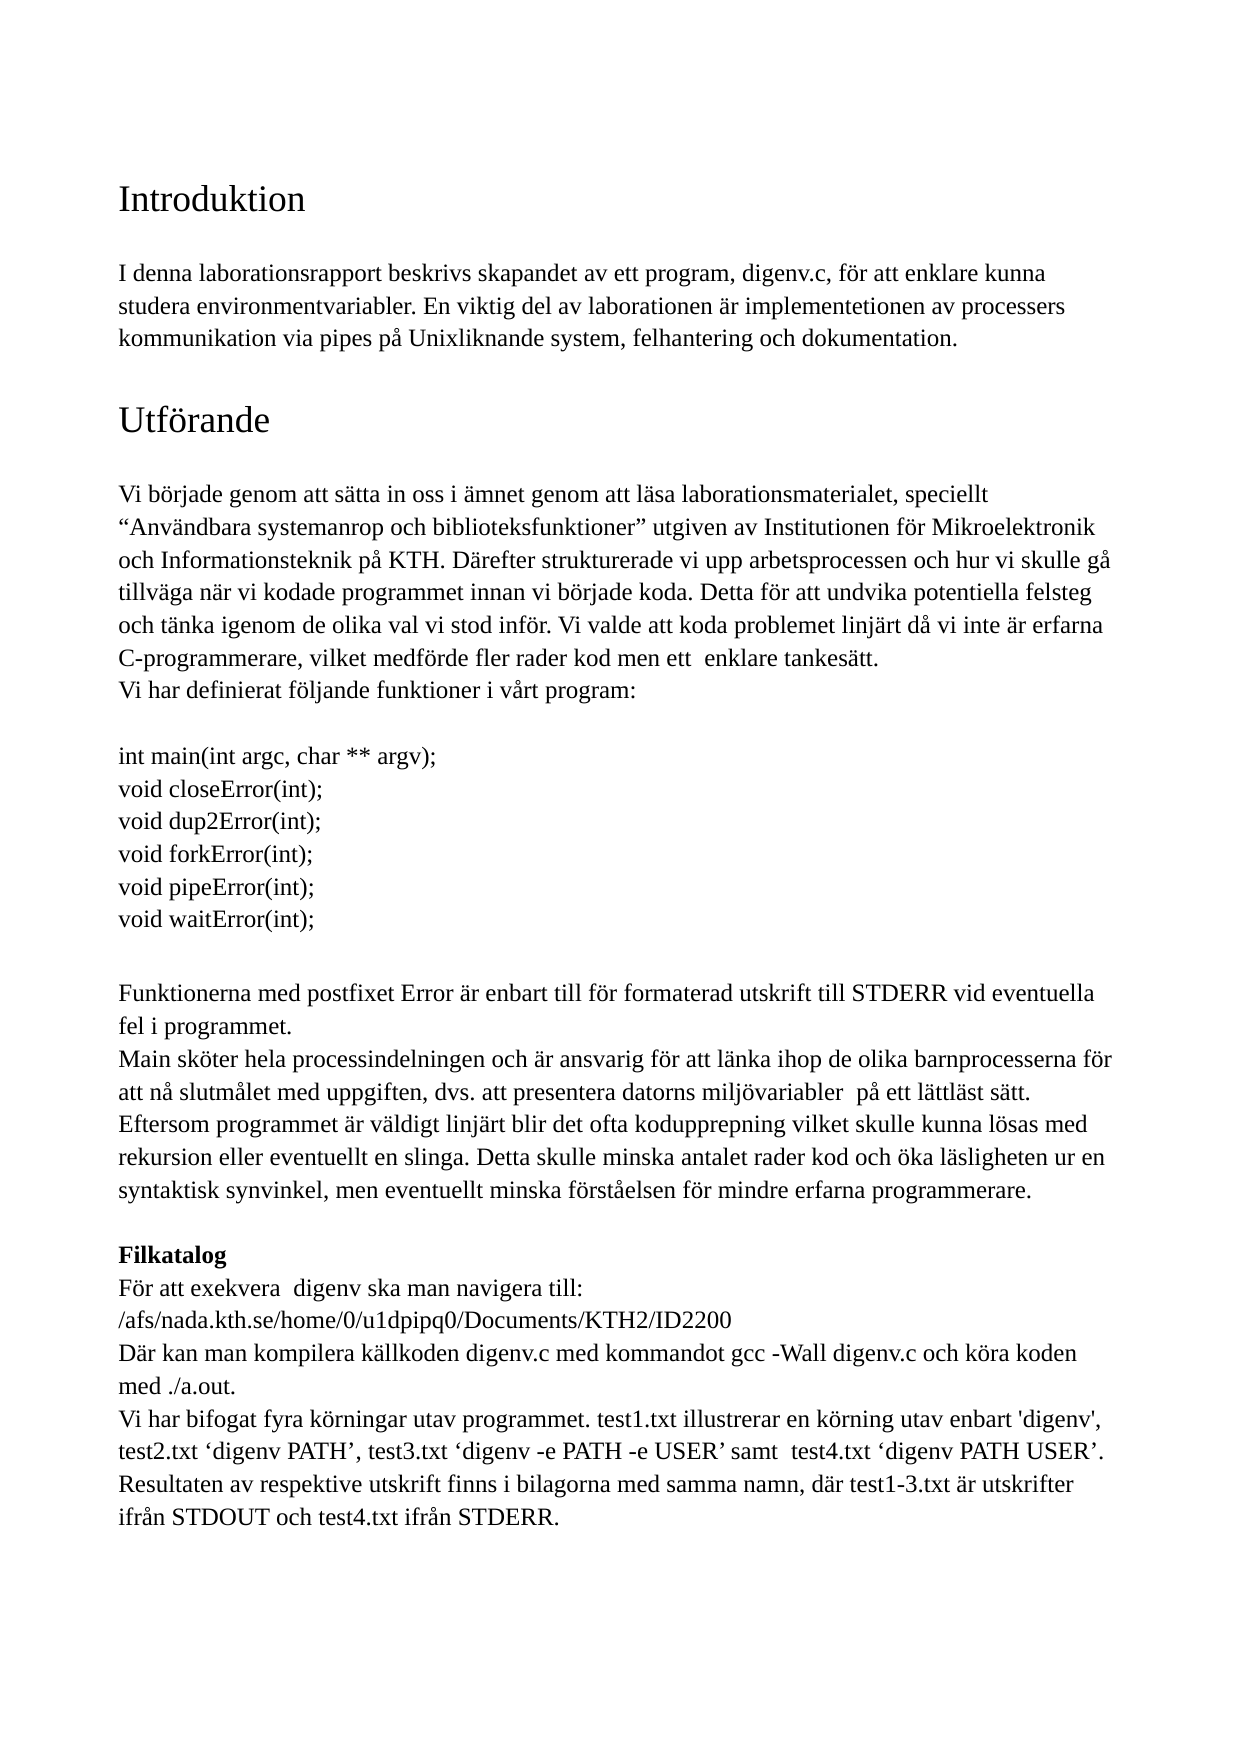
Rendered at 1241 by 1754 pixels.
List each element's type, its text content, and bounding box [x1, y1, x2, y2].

text Utförande [118, 397, 1122, 441]
text void waitError(int); [118, 904, 1122, 933]
text void closeError(int); [118, 774, 1122, 802]
text void dup2Error(int); [118, 806, 1122, 835]
text Vi har definierat följande funktioner i vårt program: [118, 676, 1122, 704]
text För att exekvera digenv ska man navigera till: [118, 1273, 1122, 1302]
text Introduktion [118, 176, 1122, 219]
text void pipeError(int); [118, 872, 1122, 901]
text Vi började genom att sätta in oss i ämnet genom att läsa laborationsmaterialet, speciellt “Användbara systemanrop och biblioteksfunktioner” utgiven av Institutionen för Mikroelektronik och Informationsteknik på KTH. Därefter strukturerade vi upp arbetsprocessen och hur vi skulle gå tillväga när vi kodade programmet innan vi började koda. Detta för att undvika potentiella felsteg och tänka igenom de olika val vi stod inför. Vi valde att koda problemet linjärt då vi inte är erfarna C-programmerare, vilket medförde fler rader kod men ett enklare tankesätt. [118, 479, 1122, 672]
text Funktionerna med postfixet Error är enbart till för formaterad utskrift till STDERR vid eventuella fel i programmet. Main sköter hela processindelningen och är ansvarig för att länka ihop de olika barnprocesserna för att nå slutmålet med uppgiften, dvs. att presentera datorns miljövariabler på ett lättläst sätt. [118, 978, 1122, 1105]
text Eftersom programmet är väldigt linjärt blir det ofta kodupprepning vilket skulle kunna lösas med rekursion eller eventuellt en slinga. Detta skulle minska antalet rader kod och öka läsligheten ur en syntaktisk synvinkel, men eventuellt minska förståelsen för mindre erfarna programmerare. [118, 1109, 1122, 1203]
text Där kan man kompilera källkoden digenv.c med kommandot gcc -Wall digenv.c och köra koden med ./a.out. [118, 1338, 1122, 1400]
text Vi har bifogat fyra körningar utav programmet. test1.txt illustrerar en körning utav enbart 'digenv', test2.txt ‘digenv PATH’, test3.txt ‘digenv -e PATH -e USER’ samt test4.txt ‘digenv PATH USER’. Resultaten av respektive utskrift finns i bilagorna med samma namn, där test1-3.txt är utskrifter ifrån STDOUT och test4.txt ifrån STDERR. [118, 1404, 1122, 1531]
text /afs/nada.kth.se/home/0/u1dpipq0/Documents/KTH2/ID2200 [118, 1306, 1122, 1334]
text int main(int argc, char ** argv); [118, 708, 1122, 770]
text I denna laborationsrapport beskrivs skapandet av ett program, digenv.c, för att enklare kunna studera environmentvariabler. En viktig del av laborationen är implementetionen av processers kommunikation via pipes på Unixliknande system, felhantering och dokumentation. [118, 258, 1122, 352]
text void forkError(int); [118, 839, 1122, 868]
text Filkatalog [118, 1240, 1122, 1269]
